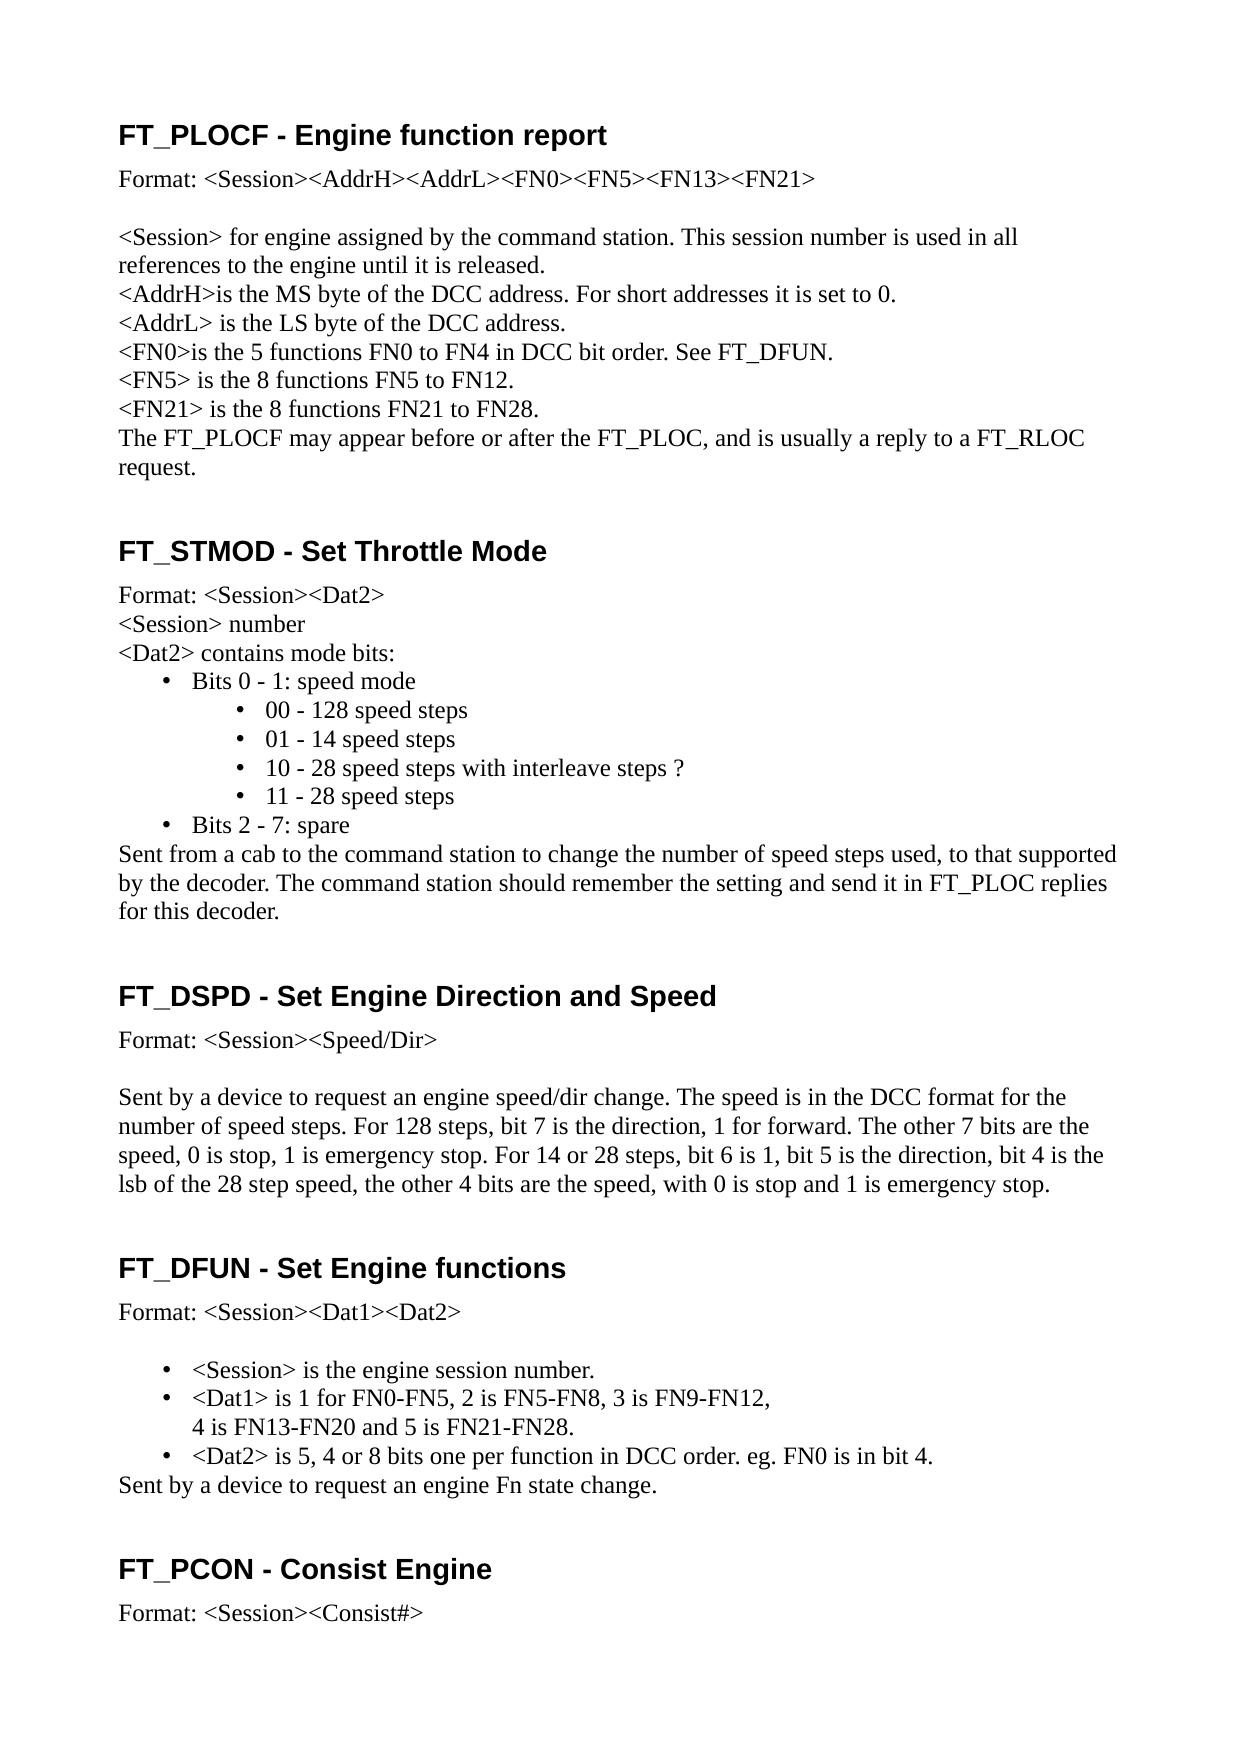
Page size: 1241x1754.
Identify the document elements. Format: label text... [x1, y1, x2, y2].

text <AddrH>is the MS byte of the DCC address. For short addresses it is set to 0. [118, 279, 1122, 308]
subtitle FT_STMOD - Set Throttle Mode [118, 534, 1122, 568]
text Format: <Session><Dat2> [118, 580, 1122, 609]
list <Session> number [88, 609, 1122, 638]
text Sent from a cab to the command station to change the number of speed steps used, to that supported by the decoder. The command station should remember the setting and send it in FT_PLOC replies for this decoder. [118, 839, 1122, 925]
list 11 - 28 speed steps [236, 781, 1122, 810]
subtitle FT_PCON - Consist Engine [118, 1552, 1122, 1586]
text Sent by a device to request an engine speed/dir change. The speed is in the DCC format for the number of speed steps. For 128 steps, bit 7 is the direction, 1 for forward. The other 7 bits are the speed, 0 is stop, 1 is emergency stop. For 14 or 28 steps, bit 6 is 1, bit 5 is the direction, bit 4 is the lsb of the 28 step speed, the other 4 bits are the speed, with 0 is stop and 1 is emergency stop. [118, 1082, 1122, 1197]
list Bits 2 - 7: spare [162, 810, 1122, 839]
list <Dat2> is 5, 4 or 8 bits one per function in DCC order. eg. FN0 is in bit 4. [162, 1441, 1122, 1470]
list <Dat1> is 1 for FN0-FN5, 2 is FN5-FN8, 3 is FN9-FN12, [162, 1383, 1122, 1412]
text Format: <Session><Dat1><Dat2> [118, 1297, 1122, 1326]
list 10 - 28 speed steps with interleave steps ? [236, 753, 1122, 781]
text <FN0>is the 5 functions FN0 to FN4 in DCC bit order. See FT_DFUN. [118, 337, 1122, 365]
text Format: <Session><AddrH><AddrL><FN0><FN5><FN13><FN21> [118, 164, 1122, 193]
list 01 - 14 speed steps [236, 724, 1122, 753]
list <Session> is the engine session number. [162, 1355, 1122, 1383]
subtitle FT_DSPD - Set Engine Direction and Speed [118, 979, 1122, 1012]
text Sent by a device to request an engine Fn state change. [118, 1470, 1122, 1498]
list Bits 0 - 1: speed mode [162, 666, 1122, 695]
subtitle FT_DFUN - Set Engine functions [118, 1251, 1122, 1285]
subtitle FT_PLOCF - Engine function report [118, 118, 1122, 152]
list <Dat2> contains mode bits: [88, 638, 1122, 666]
text The FT_PLOCF may appear before or after the FT_PLOC, and is usually a reply to a FT_RLOC request. [118, 423, 1122, 480]
text <AddrL> is the LS byte of the DCC address. [118, 308, 1122, 337]
text Format: <Session><Consist#> [118, 1598, 1122, 1627]
text Format: <Session><Speed/Dir> [118, 1025, 1122, 1054]
text <FN5> is the 8 functions FN5 to FN12. [118, 365, 1122, 394]
list 00 - 128 speed steps [236, 695, 1122, 724]
text <Session> for engine assigned by the command station. This session number is used in all references to the engine until it is released. [118, 222, 1122, 279]
text <FN21> is the 8 functions FN21 to FN28. [118, 394, 1122, 423]
list 4 is FN13-FN20 and 5 is FN21-FN28. [162, 1412, 1122, 1441]
